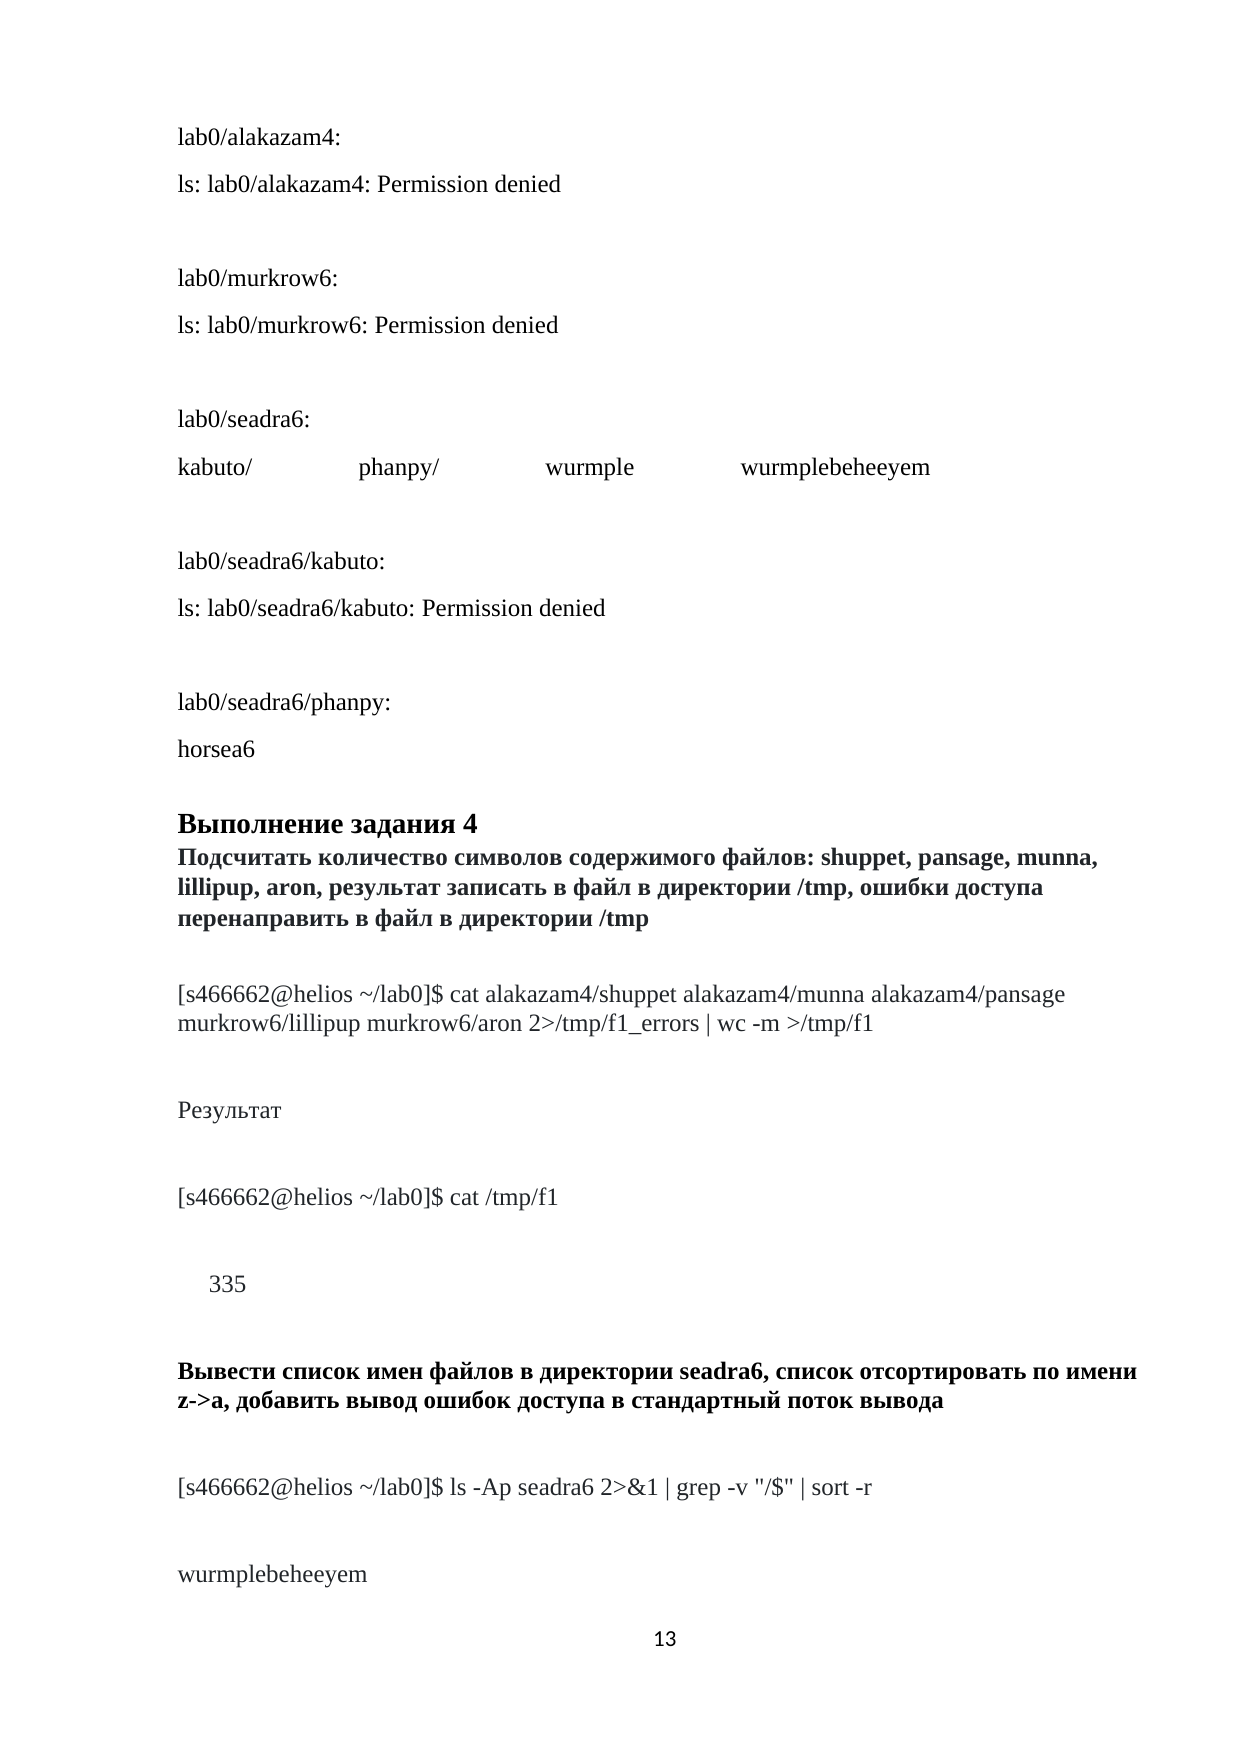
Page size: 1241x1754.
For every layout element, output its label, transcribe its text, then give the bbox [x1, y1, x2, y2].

text [s466662@helios ~/lab0]$ cat alakazam4/shuppet alakazam4/munna alakazam4/pansage murkrow6/lillipup murkrow6/aron 2>/tmp/f1_errors | wc -m >/tmp/f1 [177, 979, 1152, 1036]
text lab0/seadra6/kabuto: [177, 546, 1152, 574]
text [s466662@helios ~/lab0]$ cat /tmp/f1 [177, 1182, 1152, 1211]
subtitle Выполнение задания 4 [177, 806, 1152, 840]
text lab0/alakazam4: [177, 122, 1152, 151]
text Подсчитать количество символов содержимого файлов: shuppet, pansage, munna, lillipup, aron, результат записать в файл в директории /tmp, ошибки доступа перенаправить в файл в директории /tmp [177, 842, 1152, 931]
text lab0/seadra6: [177, 404, 1152, 433]
text Результат [177, 1095, 1152, 1123]
text ls: lab0/alakazam4: Permission denied [177, 169, 1152, 198]
text 335 [177, 1269, 1152, 1298]
text wurmplebeheeyem [177, 1559, 1152, 1588]
text horsea6 [177, 734, 1152, 763]
text ls: lab0/seadra6/kabuto: Permission denied [177, 593, 1152, 622]
text Вывести список имен файлов в директории seadra6, список отсортировать по имени z->a, добавить вывод ошибок доступа в стандартный поток вывода [177, 1356, 1152, 1413]
text [s466662@helios ~/lab0]$ ls -Ap seadra6 2>&1 | grep -v "/$" | sort -r [177, 1472, 1152, 1501]
text lab0/seadra6/phanpy: [177, 687, 1152, 716]
text lab0/murkrow6: [177, 263, 1152, 292]
text ls: lab0/murkrow6: Permission denied [177, 310, 1152, 339]
text kabuto/ phanpy/ wurmple wurmplebeheeyem [177, 452, 1152, 480]
